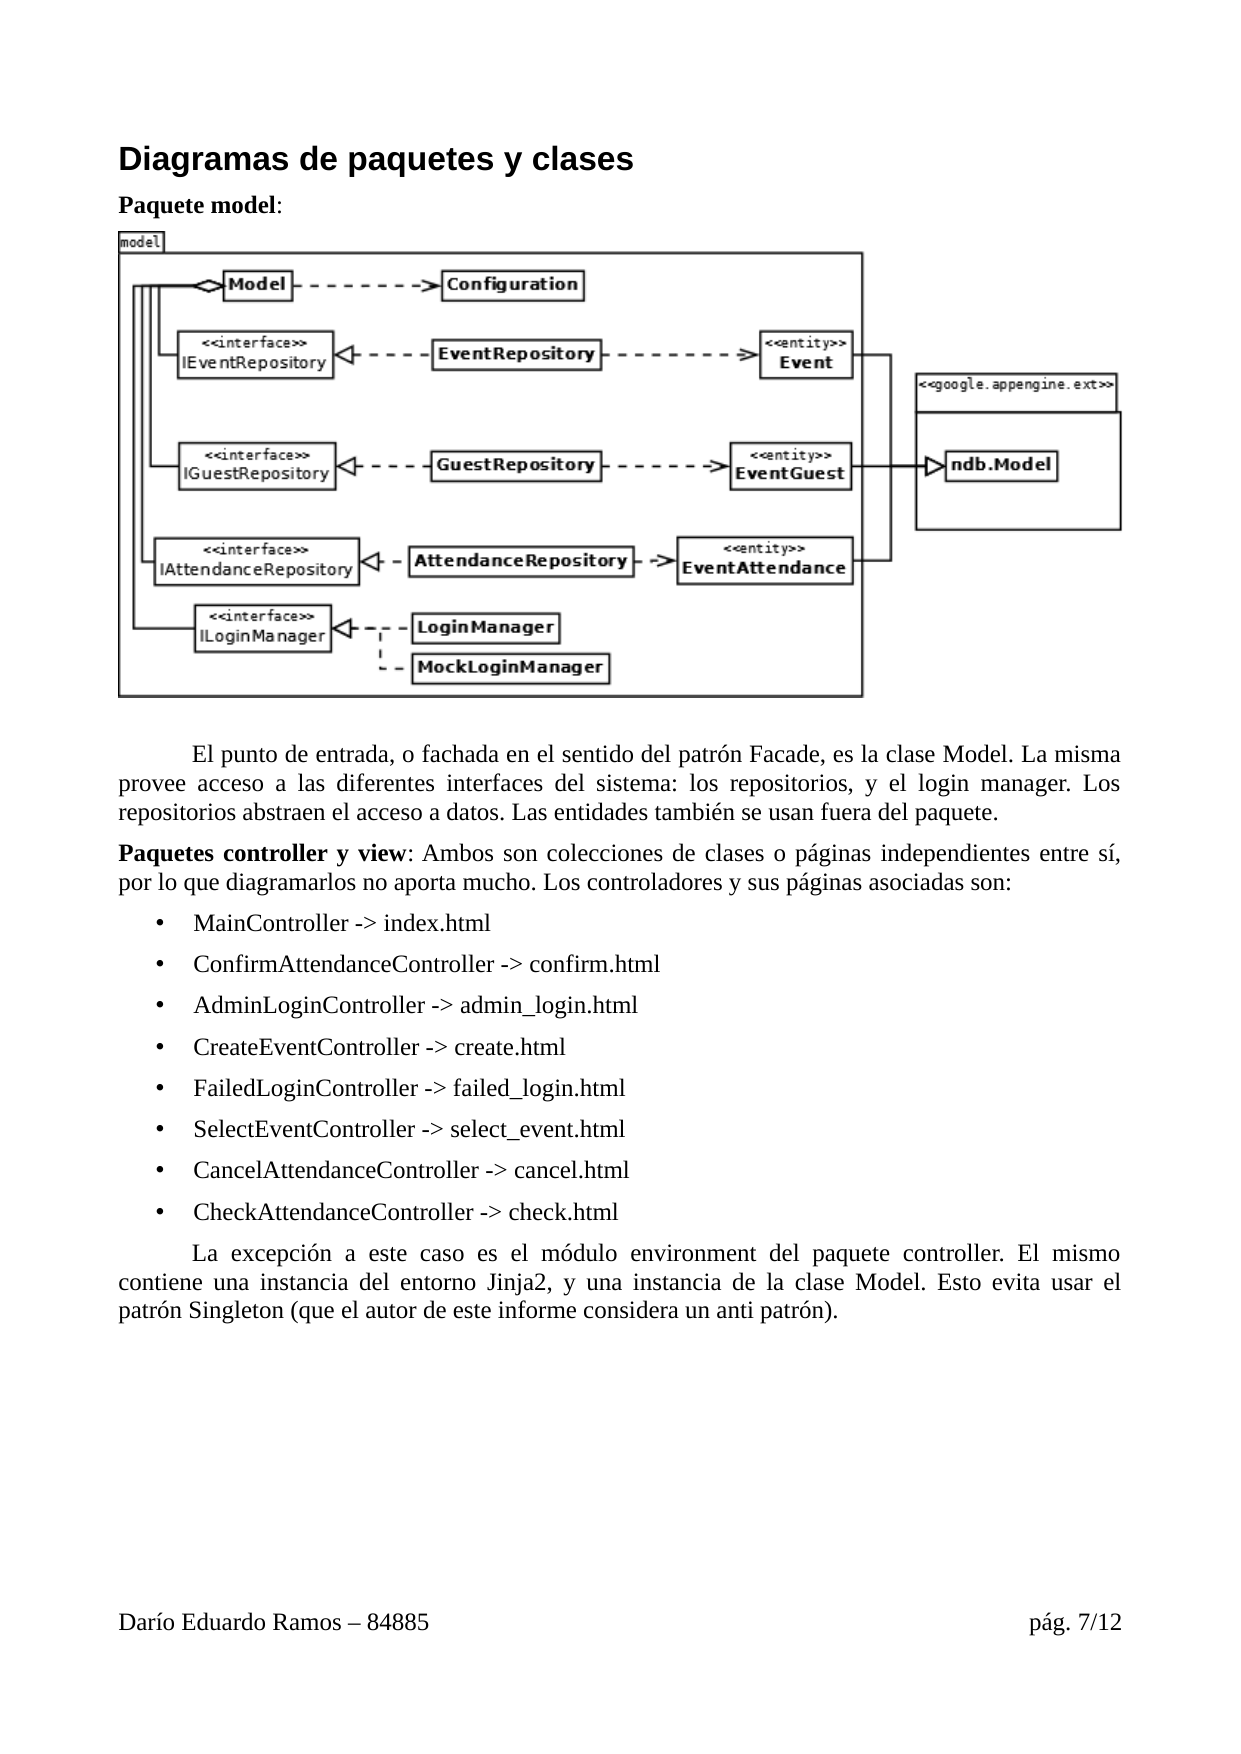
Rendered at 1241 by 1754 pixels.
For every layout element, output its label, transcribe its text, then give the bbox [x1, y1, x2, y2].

text La excepción a este caso es el módulo environment del paquete controller. El mismo contiene una instancia del entorno Jinja2, y una instancia de la clase Model. Esto evita usar el patrón Singleton (que el autor de este informe considera un anti patrón). [118, 1238, 1122, 1324]
list MainController -> index.html [156, 908, 1122, 937]
list CreateEventController -> create.html [156, 1032, 1122, 1060]
list CancelAttendanceController -> cancel.html [156, 1155, 1122, 1184]
list CheckAttendanceController -> check.html [156, 1197, 1122, 1225]
picture [118, 231, 1123, 698]
list ConfirmAttendanceController -> confirm.html [156, 949, 1122, 978]
list SelectEventController -> select_event.html [156, 1114, 1122, 1143]
list FailedLoginController -> failed_login.html [156, 1073, 1122, 1102]
text Paquete model: [118, 190, 1122, 219]
list AdminLoginController -> admin_login.html [156, 990, 1122, 1019]
subtitle Diagramas de paquetes y clases [118, 139, 1122, 178]
text Paquetes controller y view: Ambos son colecciones de clases o páginas independientes entre sí, por lo que diagramarlos no aporta mucho. Los controladores y sus páginas asociadas son: [118, 838, 1122, 895]
text El punto de entrada, o fachada en el sentido del patrón Facade, es la clase Model. La misma provee acceso a las diferentes interfaces del sistema: los repositorios, y el login manager. Los repositorios abstraen el acceso a datos. Las entidades también se usan fuera del paquete. [118, 739, 1122, 825]
